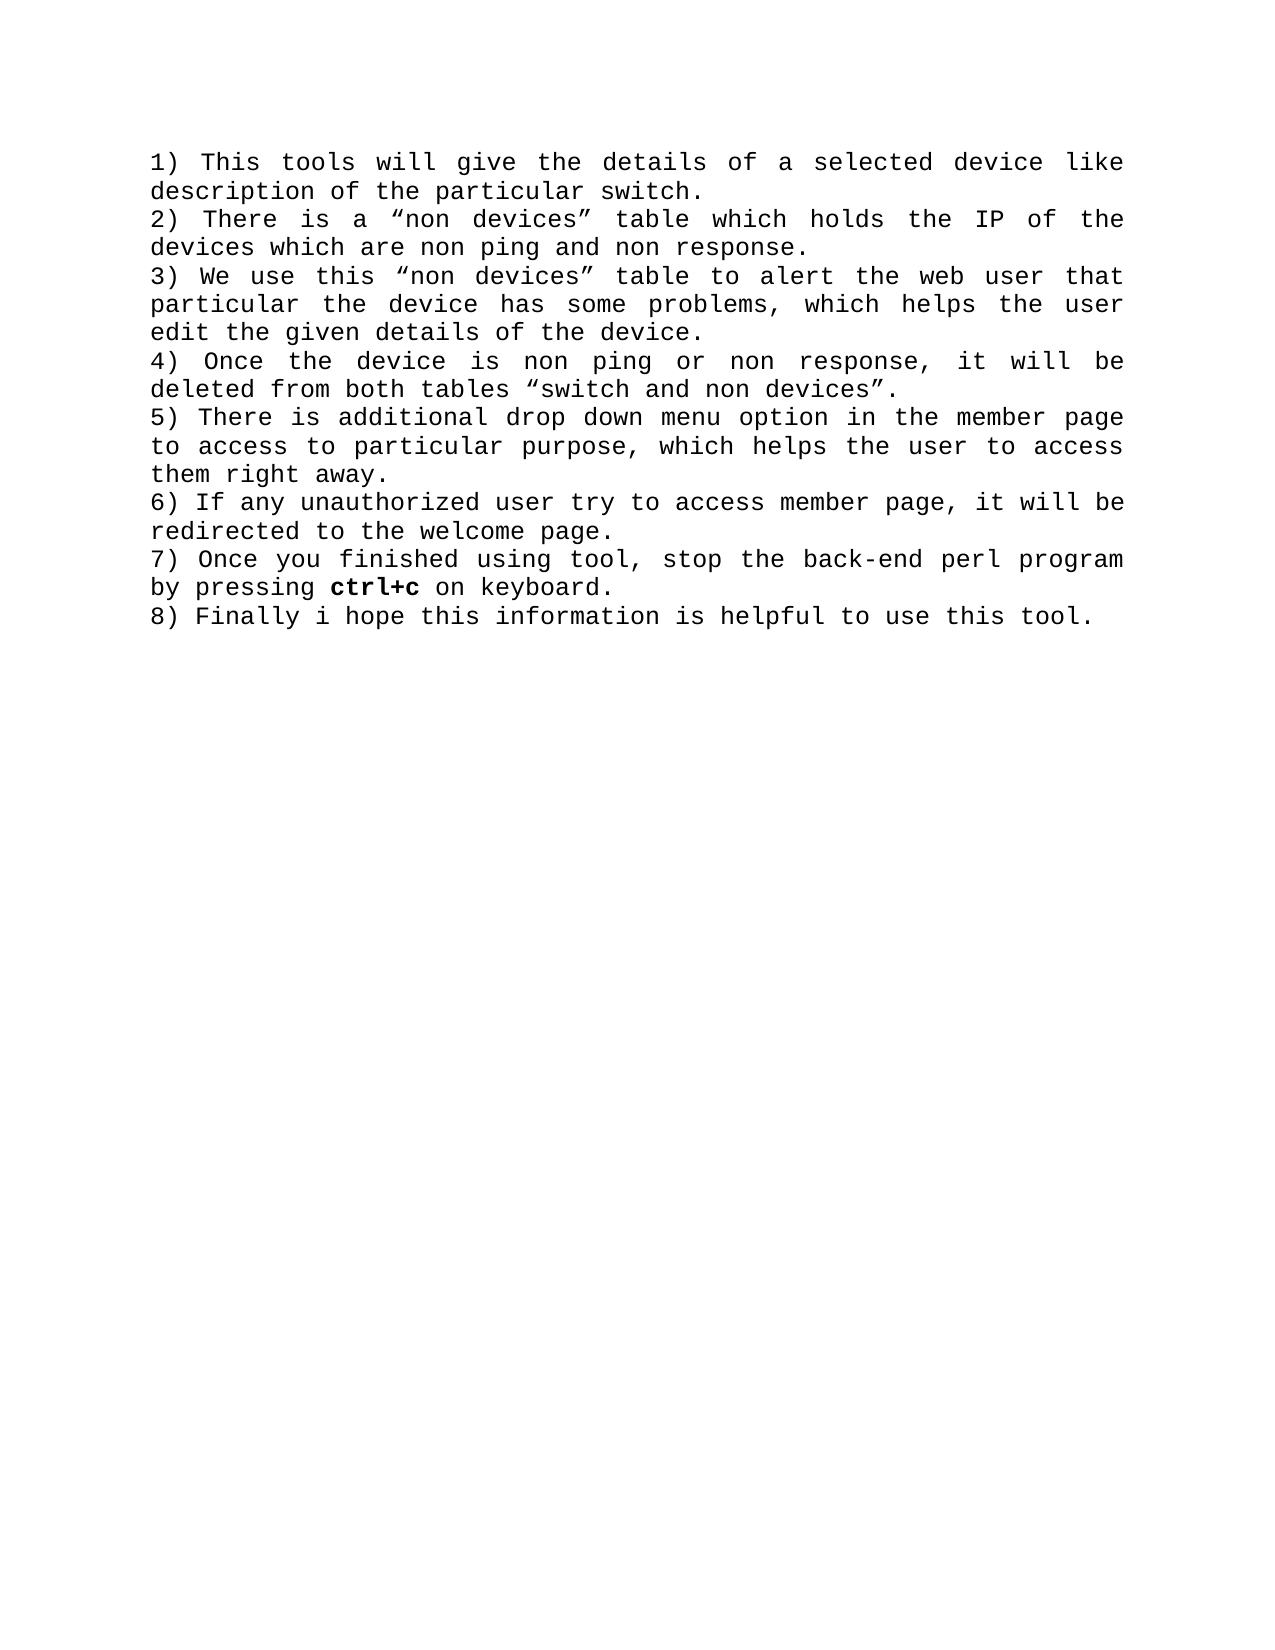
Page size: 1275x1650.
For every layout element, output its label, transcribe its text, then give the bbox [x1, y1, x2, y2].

text 4) Once the device is non ping or non response, it will be deleted from both tables “switch and non devices”. [150, 348, 1125, 405]
text 3) We use this “non devices” table to alert the web user that particular the device has some problems, which helps the user edit the given details of the device. [150, 263, 1125, 348]
text 7) Once you finished using tool, stop the back-end perl program by pressing ctrl+c on keyboard. [150, 547, 1125, 603]
text 2) There is a “non devices” table which holds the IP of the devices which are non ping and non response. [150, 207, 1125, 263]
text 5) There is additional drop down menu option in the member page to access to particular purpose, which helps the user to access them right away. [150, 405, 1125, 490]
text 6) If any unauthorized user try to access member page, it will be redirected to the welcome page. [150, 490, 1125, 547]
text 1) This tools will give the details of a selected device like description of the particular switch. [150, 150, 1125, 207]
text 8) Finally i hope this information is helpful to use this tool. [150, 603, 1125, 632]
